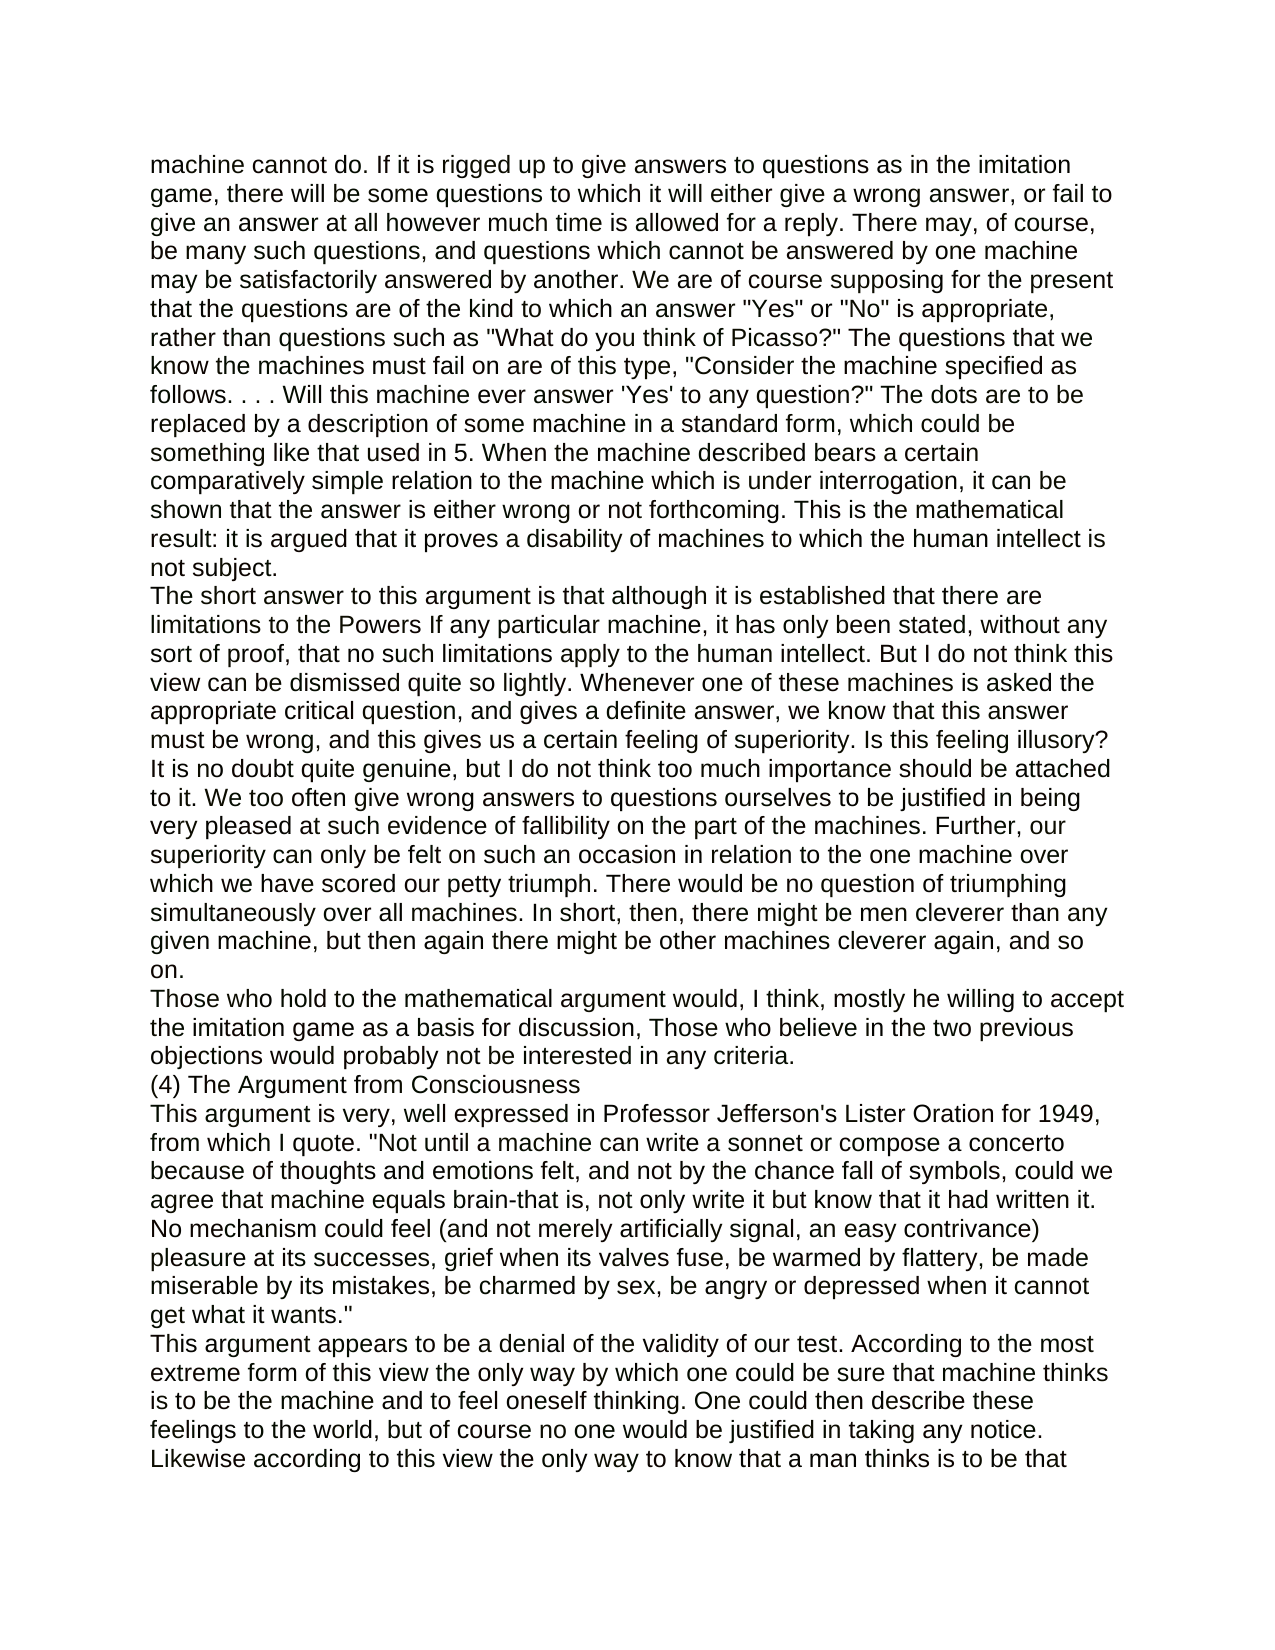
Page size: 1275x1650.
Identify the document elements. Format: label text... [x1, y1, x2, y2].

text machine cannot do. If it is rigged up to give answers to questions as in the imitation game, there will be some questions to which it will either give a wrong answer, or fail to give an answer at all however much time is allowed for a reply. There may, of course, be many such questions, and questions which cannot be answered by one machine may be satisfactorily answered by another. We are of course supposing for the present that the questions are of the kind to which an answer "Yes" or "No" is appropriate, rather than questions such as "What do you think of Picasso?" The questions that we know the machines must fail on are of this type, "Consider the machine specified as follows. . . . Will this machine ever answer 'Yes' to any question?" The dots are to be replaced by a description of some machine in a standard form, which could be something like that used in 5. When the machine described bears a certain comparatively simple relation to the machine which is under interrogation, it can be shown that the answer is either wrong or not forthcoming. This is the mathematical result: it is argued that it proves a disability of machines to which the human intellect is not subject. [150, 150, 1125, 581]
text Those who hold to the mathematical argument would, I think, mostly he willing to accept the imitation game as a basis for discussion, Those who believe in the two previous objections would probably not be interested in any criteria. [150, 984, 1125, 1070]
text This argument appears to be a denial of the validity of our test. According to the most extreme form of this view the only way by which one could be sure that machine thinks is to be the machine and to feel oneself thinking. One could then describe these feelings to the world, but of course no one would be justified in taking any notice. Likewise according to this view the only way to know that a man thinks is to be that [150, 1329, 1125, 1472]
text This argument is very, well expressed in Professor Jefferson's Lister Oration for 1949, from which I quote. "Not until a machine can write a sonnet or compose a concerto because of thoughts and emotions felt, and not by the chance fall of symbols, could we agree that machine equals brain-that is, not only write it but know that it had written it. No mechanism could feel (and not merely artificially signal, an easy contrivance) pleasure at its successes, grief when its valves fuse, be warmed by flattery, be made miserable by its mistakes, be charmed by sex, be angry or depressed when it cannot get what it wants." [150, 1099, 1125, 1329]
text (4) The Argument from Consciousness [150, 1070, 1125, 1099]
text The short answer to this argument is that although it is established that there are limitations to the Powers If any particular machine, it has only been stated, without any sort of proof, that no such limitations apply to the human intellect. But I do not think this view can be dismissed quite so lightly. Whenever one of these machines is asked the appropriate critical question, and gives a definite answer, we know that this answer must be wrong, and this gives us a certain feeling of superiority. Is this feeling illusory? It is no doubt quite genuine, but I do not think too much importance should be attached to it. We too often give wrong answers to questions ourselves to be justified in being very pleased at such evidence of fallibility on the part of the machines. Further, our superiority can only be felt on such an occasion in relation to the one machine over which we have scored our petty triumph. There would be no question of triumphing simultaneously over all machines. In short, then, there might be men cleverer than any given machine, but then again there might be other machines cleverer again, and so on. [150, 581, 1125, 984]
